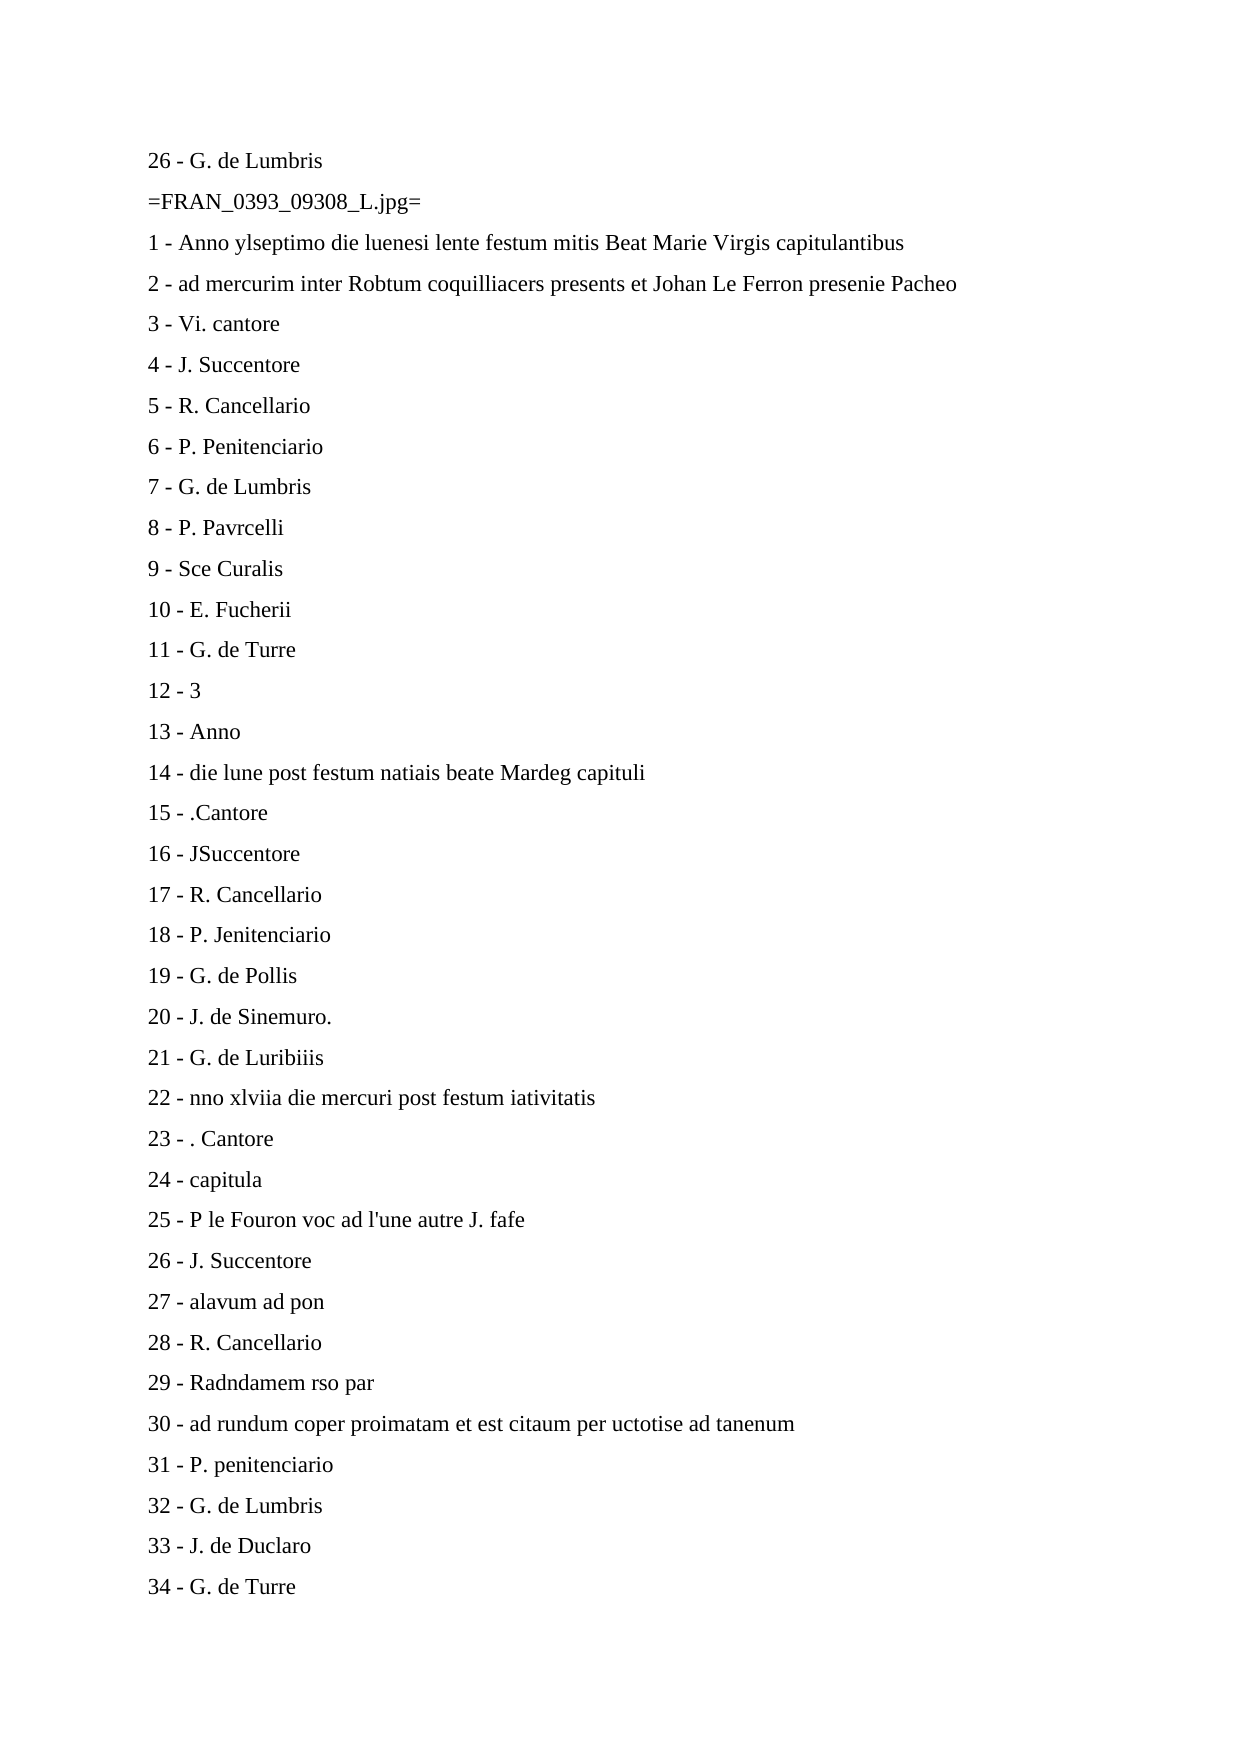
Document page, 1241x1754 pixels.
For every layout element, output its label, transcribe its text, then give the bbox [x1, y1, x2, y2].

text 24 - capitula [148, 1166, 1093, 1192]
text 28 - R. Cancellario [148, 1329, 1093, 1355]
text 7 - G. de Lumbris [148, 473, 1093, 500]
text 11 - G. de Turre [148, 636, 1093, 663]
text 8 - P. Pavrcelli [148, 514, 1093, 541]
text 26 - J. Succentore [148, 1247, 1093, 1274]
text 5 - R. Cancellario [148, 392, 1093, 418]
text 16 - JSuccentore [148, 840, 1093, 866]
text 2 - ad mercurim inter Robtum coquilliacers presents et Johan Le Ferron presenie Pacheo [148, 270, 1093, 296]
text 21 - G. de Luribiiis [148, 1044, 1093, 1070]
text =FRAN_0393_09308_L.jpg= [148, 188, 1093, 215]
text 27 - alavum ad pon [148, 1288, 1093, 1314]
text 22 - nno xlviia die mercuri post festum iativitatis [148, 1084, 1093, 1111]
text 3 - Vi. cantore [148, 311, 1093, 337]
text 26 - G. de Lumbris [148, 148, 1093, 174]
text 1 - Anno ylseptimo die luenesi lente festum mitis Beat Marie Virgis capitulantibus [148, 229, 1093, 255]
text 20 - J. de Sinemuro. [148, 1003, 1093, 1029]
text 10 - E. Fucherii [148, 596, 1093, 622]
text 23 - . Cantore [148, 1125, 1093, 1151]
text 19 - G. de Pollis [148, 962, 1093, 988]
text 29 - Radndamem rso par [148, 1369, 1093, 1396]
text 9 - Sce Curalis [148, 555, 1093, 581]
text 6 - P. Penitenciario [148, 433, 1093, 459]
text 17 - R. Cancellario [148, 881, 1093, 907]
text 12 - 3 [148, 677, 1093, 703]
text 30 - ad rundum coper proimatam et est citaum per uctotise ad tanenum [148, 1410, 1093, 1437]
text 32 - G. de Lumbris [148, 1492, 1093, 1518]
text 33 - J. de Duclaro [148, 1532, 1093, 1559]
text 14 - die lune post festum natiais beate Mardeg capituli [148, 758, 1093, 785]
text 15 - .Cantore [148, 799, 1093, 826]
text 18 - P. Jenitenciario [148, 921, 1093, 948]
text 4 - J. Succentore [148, 351, 1093, 378]
text 25 - P le Fouron voc ad l'une autre J. fafe [148, 1207, 1093, 1233]
text 13 - Anno [148, 718, 1093, 744]
text 31 - P. penitenciario [148, 1451, 1093, 1477]
text 34 - G. de Turre [148, 1573, 1093, 1599]
